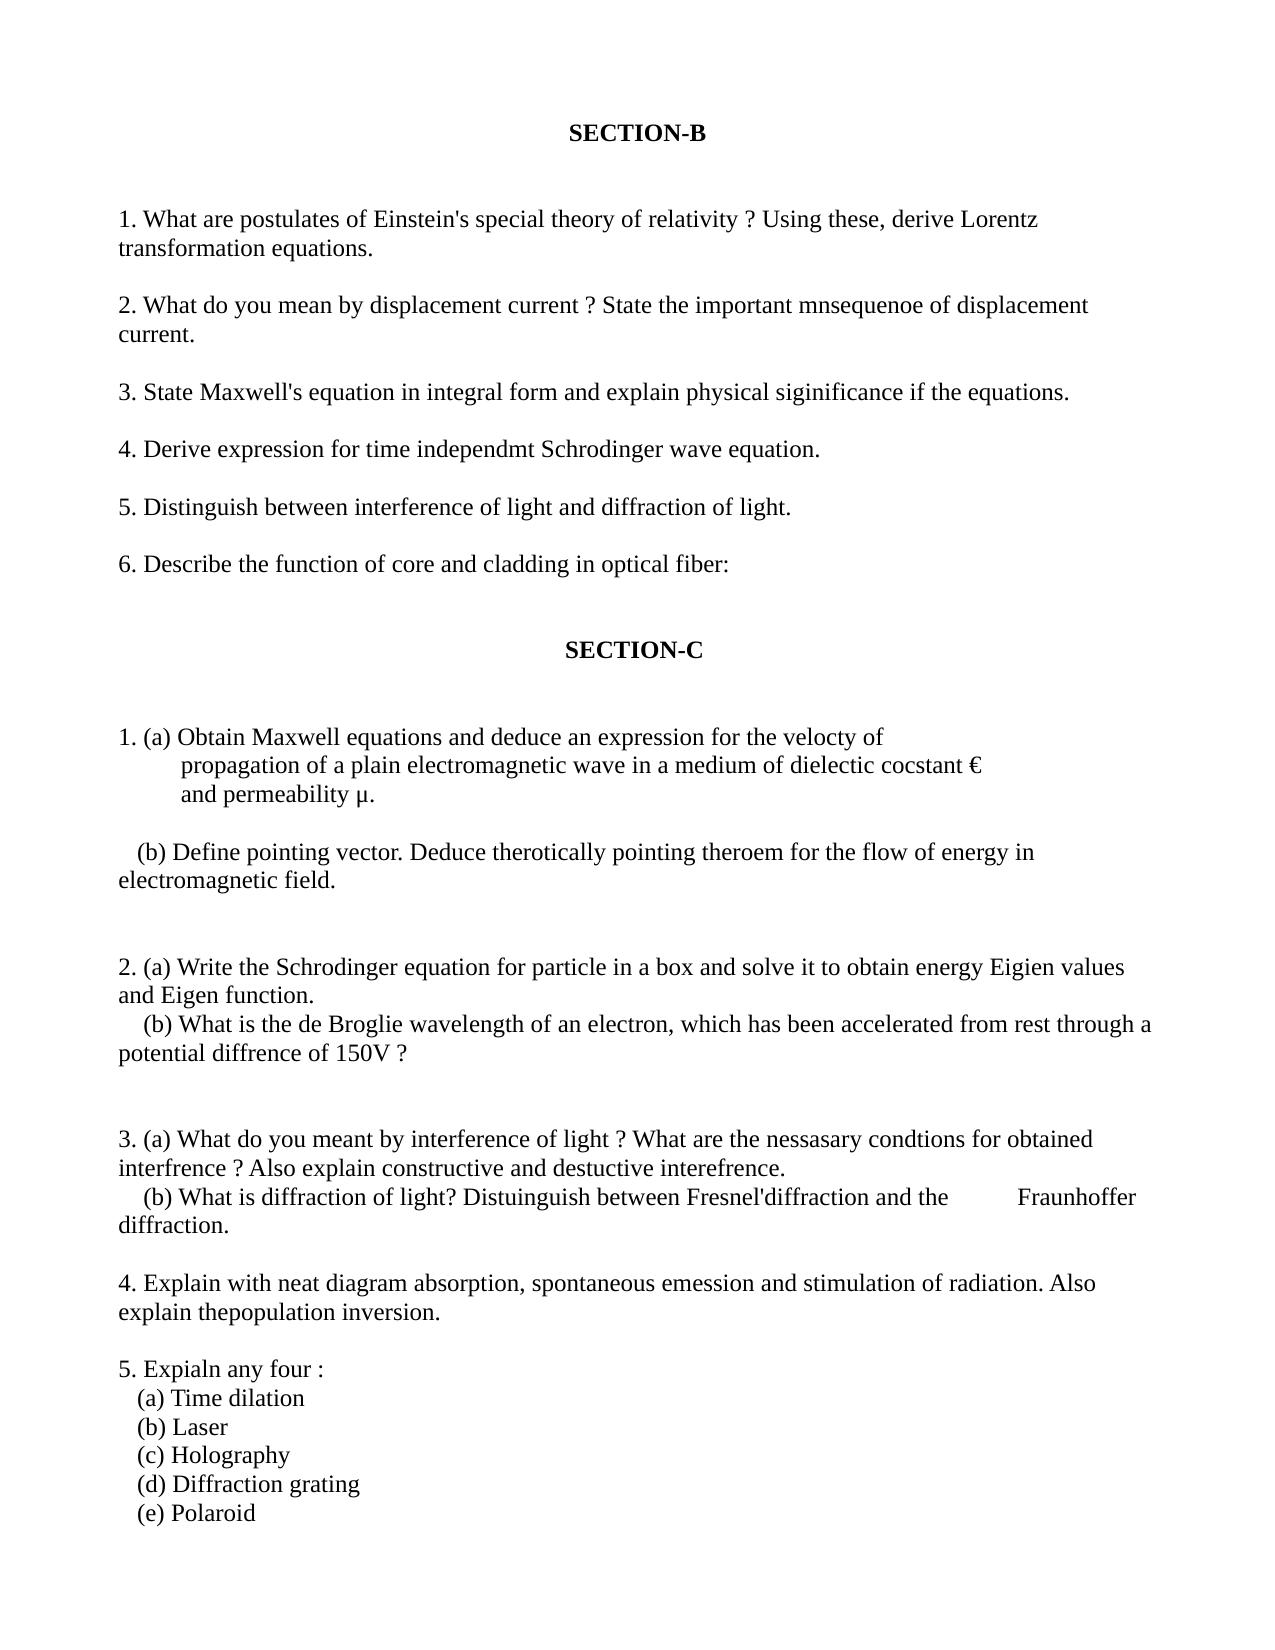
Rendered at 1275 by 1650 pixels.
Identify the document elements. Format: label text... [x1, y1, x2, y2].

text 6. Describe the function of core and cladding in optical fiber: [118, 549, 1157, 578]
text SECTION-C [118, 636, 1157, 664]
text (c) Holography [118, 1441, 1157, 1469]
text 3. State Maxwell's equation in integral form and explain physical siginificance if the equations. [118, 377, 1157, 406]
text 3. (a) What do you meant by interference of light ? What are the nessasary condtions for obtained interfrence ? Also explain constructive and destuctive interefrence. [118, 1124, 1157, 1182]
text (d) Diffraction grating [118, 1469, 1157, 1498]
text (e) Polaroid [118, 1498, 1157, 1527]
text 4. Explain with neat diagram absorption, spontaneous emession and stimulation of radiation. Also explain thepopulation inversion. [118, 1268, 1157, 1326]
text (b) Define pointing vector. Deduce therotically pointing theroem for the flow of energy in electromagnetic field. [118, 837, 1157, 894]
text SECTION-B [118, 118, 1157, 147]
text (a) Time dilation [118, 1383, 1157, 1412]
text 4. Derive expression for time independmt Schrodinger wave equation. [118, 434, 1157, 463]
text (b) What is the de Broglie wavelength of an electron, which has been accelerated from rest through a potential diffrence of 150V ? [118, 1009, 1157, 1067]
text 2. (a) Write the Schrodinger equation for particle in a box and solve it to obtain energy Eigien values and Eigen function. [118, 952, 1157, 1009]
text propagation of a plain electromagnetic wave in a medium of dielectic cocstant € [118, 751, 1157, 779]
text 2. What do you mean by displacement current ? State the important mnsequenoe of displacement current. [118, 291, 1157, 348]
text (b) What is diffraction of light? Distuinguish between Fresnel'diffraction and the Fraunhoffer diffraction. [118, 1182, 1157, 1239]
text 1. (a) Obtain Maxwell equations and deduce an expression for the velocty of [118, 722, 1157, 751]
text 5. Distinguish between interference of light and diffraction of light. [118, 492, 1157, 521]
text (b) Laser [118, 1412, 1157, 1441]
text 1. What are postulates of Einstein's special theory of relativity ? Using these, derive Lorentz transformation equations. [118, 204, 1157, 262]
text and permeability μ. [118, 779, 1157, 808]
text 5. Expialn any four : [118, 1354, 1157, 1383]
